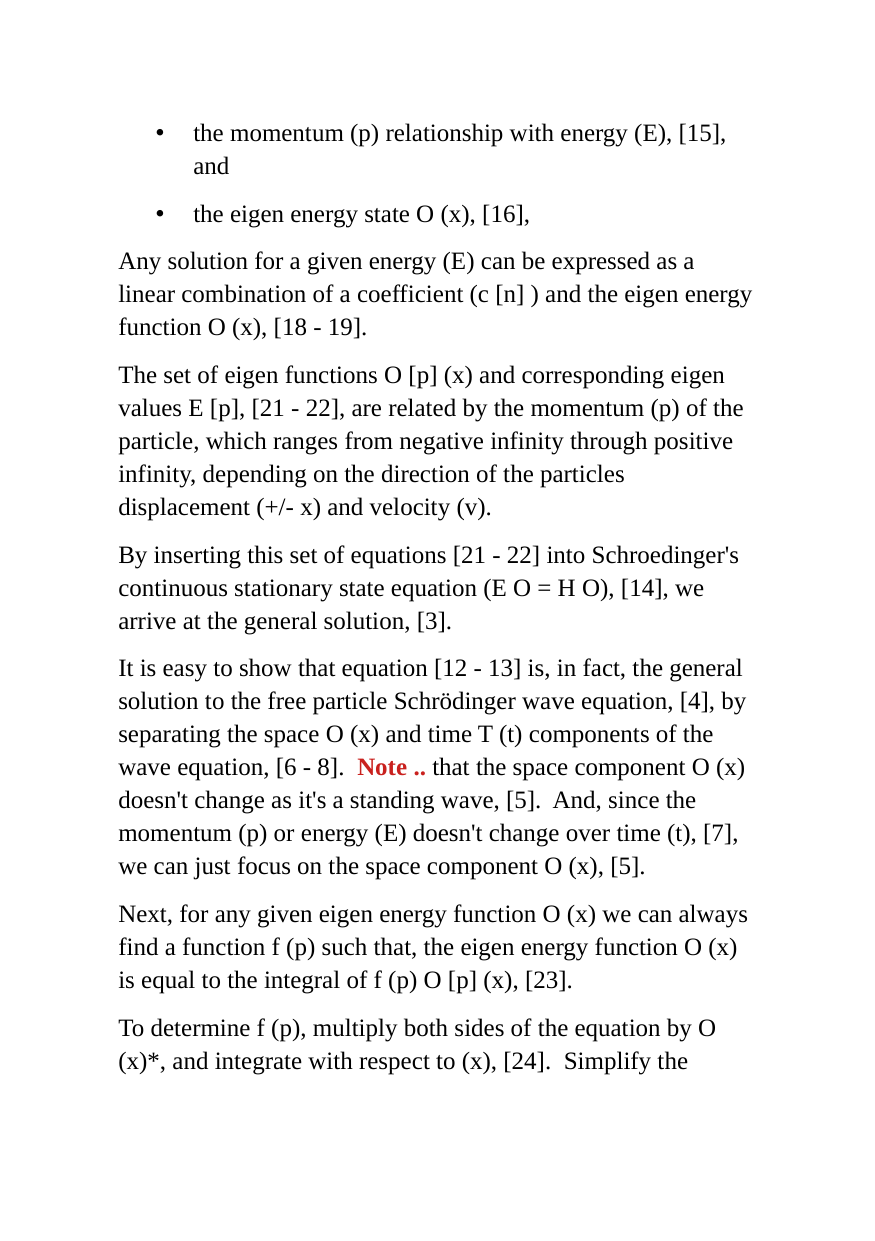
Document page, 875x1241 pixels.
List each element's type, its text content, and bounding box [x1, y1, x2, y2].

text Next, for any given eigen energy function O (x) we can always find a function f (p) such that, the eigen energy function O (x) is equal to the integral of f (p) O [p] (x), [23]. [118, 899, 756, 994]
text By inserting this set of equations [21 - 22] into Schroedinger's continuous stationary state equation (E O = H O), [14], we arrive at the general solution, [3]. [118, 540, 756, 634]
text Any solution for a given energy (E) can be expressed as a linear combination of a coefficient (c [n] ) and the eigen energy function O (x), [18 - 19]. [118, 246, 756, 341]
text The set of eigen functions O [p] (x) and corresponding eigen values E [p], [21 - 22], are related by the momentum (p) of the particle, which ranges from negative infinity through positive infinity, depending on the direction of the particles displacement (+/- x) and velocity (v). [118, 360, 756, 521]
text To determine f (p), multiply both sides of the equation by O (x)*, and integrate with respect to (x), [24]. Simplify the [118, 1013, 756, 1074]
list the eigen energy state O (x), [16], [156, 199, 756, 227]
text It is easy to show that equation [12 - 13] is, in fact, the general solution to the free particle Schrödinger wave equation, [4], by separating the space O (x) and time T (t) components of the wave equation, [6 - 8]. Note .. that the space component O (x) doesn't change as it's a standing wave, [5]. And, since the momentum (p) or energy (E) doesn't change over time (t), [7], we can just focus on the space component O (x), [5]. [118, 653, 756, 880]
list the momentum (p) relationship with energy (E), [15], and [156, 118, 756, 180]
